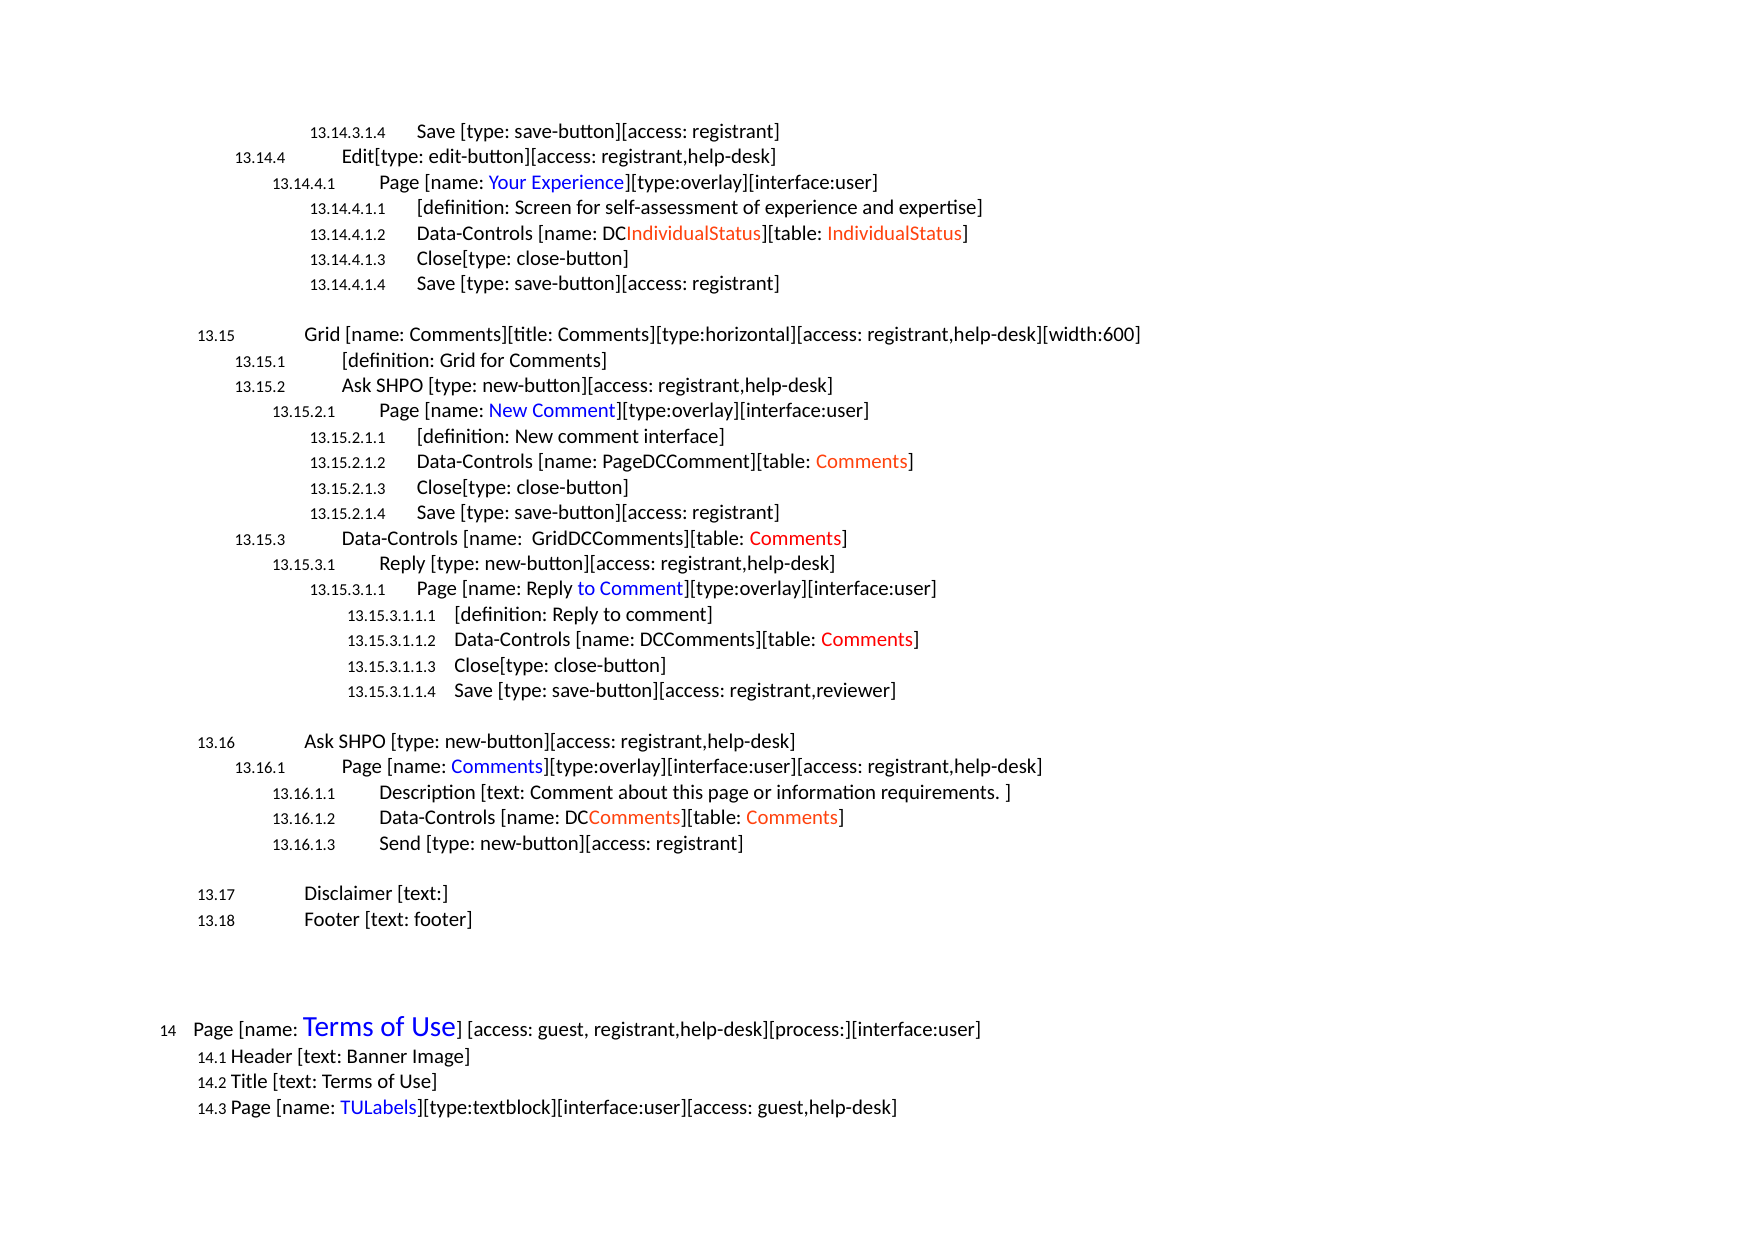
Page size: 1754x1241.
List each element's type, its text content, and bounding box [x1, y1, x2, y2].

list Data-Controls [name: DCIndividualStatus][table: IndividualStatus] [306, 220, 1636, 245]
list Reply [type: new-button][access: registrant,help-desk] [268, 550, 1636, 576]
list Disclaimer [text:] [193, 881, 1636, 906]
list Data-Controls [name: PageDCComment][table: Comments] [306, 448, 1636, 474]
list [definition: Grid for Comments] [231, 347, 1636, 372]
list Close[type: close-button] [306, 474, 1636, 499]
list Save [type: save-button][access: registrant] [306, 499, 1636, 525]
list Grid [name: Comments][title: Comments][type:horizontal][access: registrant,help-desk][width:600] [193, 321, 1636, 347]
list Close[type: close-button] [306, 245, 1636, 271]
list Save [type: save-button][access: registrant] [306, 271, 1636, 296]
list Data-Controls [name: DCComments][table: Comments] [343, 626, 1636, 652]
list Page [name: Your Experience][type:overlay][interface:user] [268, 169, 1636, 194]
list Header [text: Banner Image] [193, 1043, 1636, 1069]
list [definition: Screen for self-assessment of experience and expertise] [306, 194, 1636, 220]
list Ask SHPO [type: new-button][access: registrant,help-desk] [231, 372, 1636, 398]
list Description [text: Comment about this page or information requirements. ] [268, 779, 1636, 804]
list Footer [text: footer] [193, 906, 1636, 931]
list Page [name: TULabels][type:textblock][interface:user][access: guest,help-desk] [193, 1094, 1636, 1119]
list Page [name: Reply to Comment][type:overlay][interface:user] [306, 576, 1636, 601]
list [definition: New comment interface] [306, 423, 1636, 448]
list Close[type: close-button] [343, 652, 1636, 677]
list Title [text: Terms of Use] [193, 1069, 1636, 1094]
list Data-Controls [name: DCComments][table: Comments] [268, 804, 1636, 830]
list Ask SHPO [type: new-button][access: registrant,help-desk] [193, 728, 1636, 753]
list [definition: Reply to comment] [343, 601, 1636, 626]
list Data-Controls [name: GridDCComments][table: Comments] [231, 525, 1636, 550]
list Edit[type: edit-button][access: registrant,help-desk] [231, 143, 1636, 169]
list Page [name: Comments][type:overlay][interface:user][access: registrant,help-desk] [231, 753, 1636, 779]
list Page [name: New Comment][type:overlay][interface:user] [268, 398, 1636, 423]
list Save [type: save-button][access: registrant] [306, 118, 1636, 143]
list Save [type: save-button][access: registrant,reviewer] [343, 677, 1636, 703]
list Page [name: Terms of Use] [access: guest, registrant,help-desk][process:][interface:user] [156, 1008, 1636, 1043]
list Send [type: new-button][access: registrant] [268, 830, 1636, 855]
